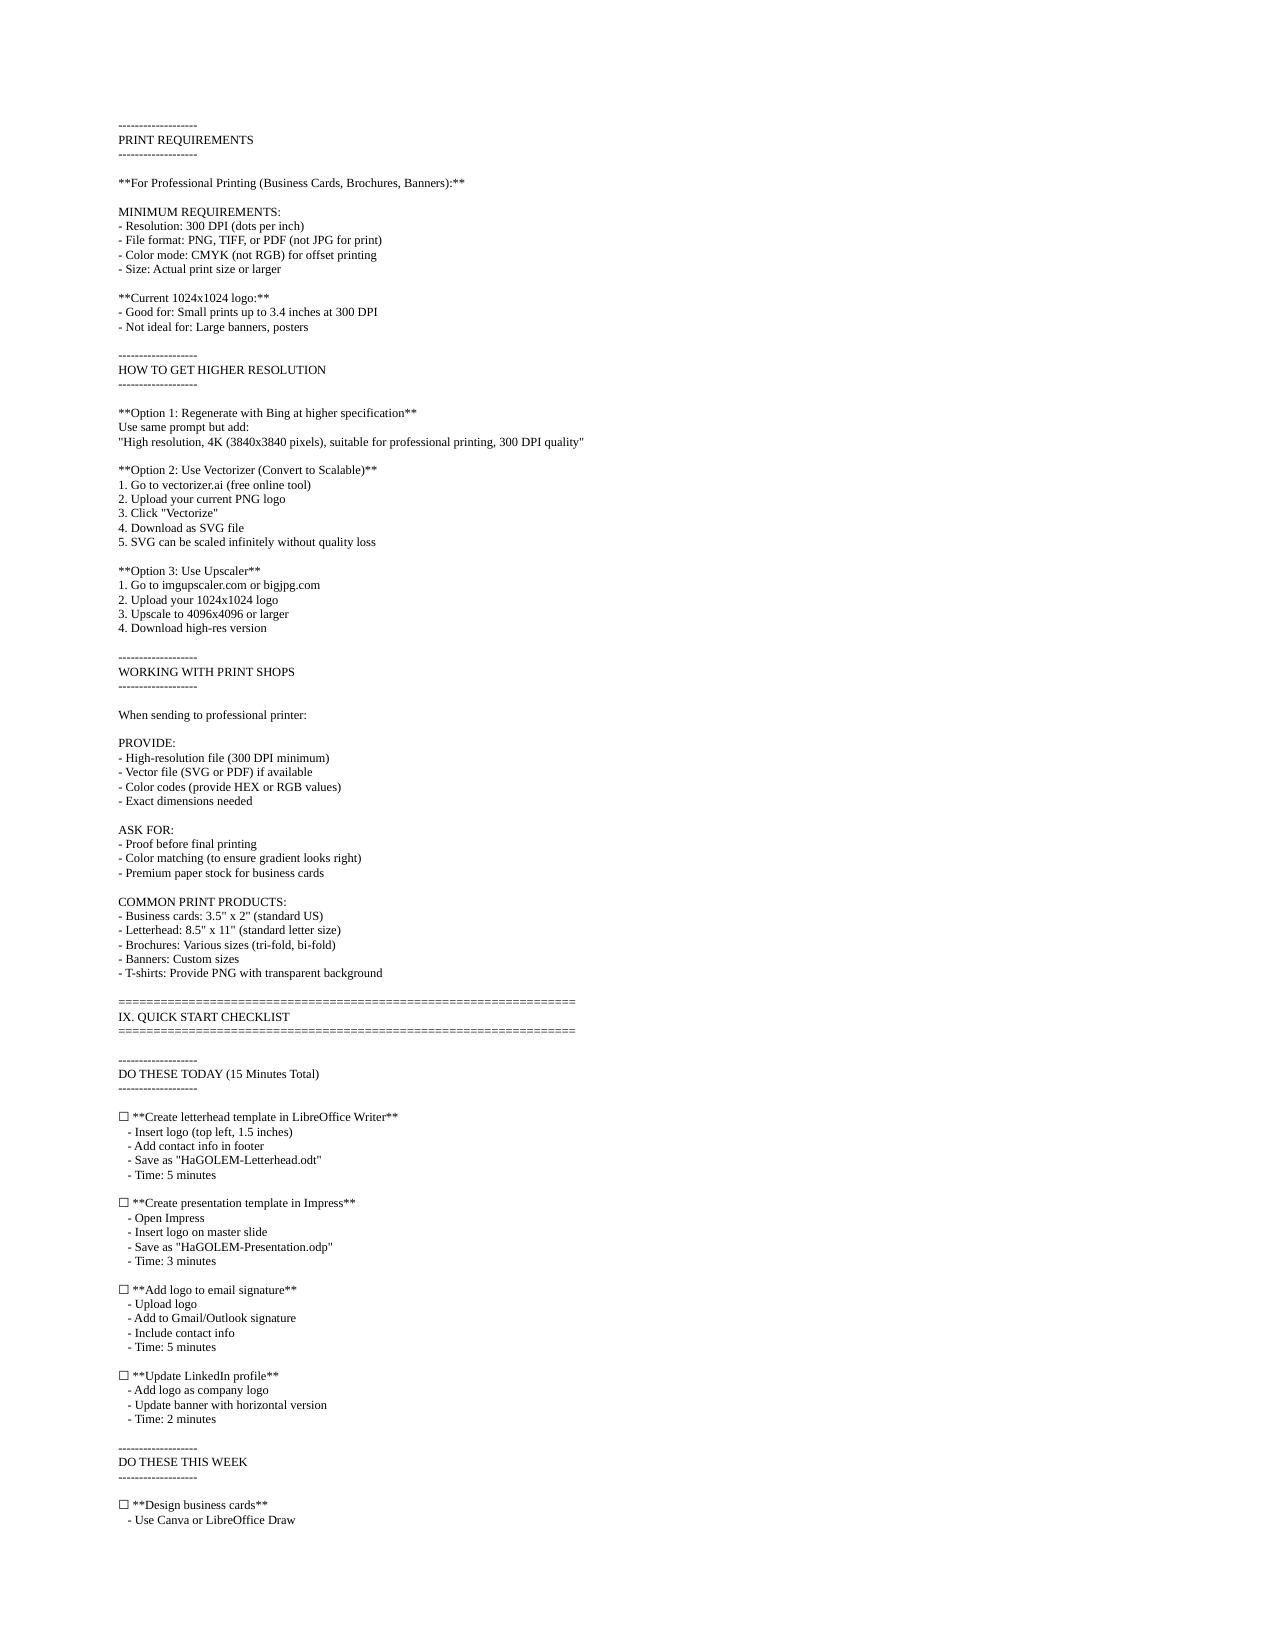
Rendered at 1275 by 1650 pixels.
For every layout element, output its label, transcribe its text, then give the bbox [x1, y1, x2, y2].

text IX. QUICK START CHECKLIST [118, 1009, 1157, 1024]
text ------------------- [118, 679, 1157, 693]
text - Insert logo (top left, 1.5 inches) [118, 1124, 1157, 1139]
text "High resolution, 4K (3840x3840 pixels), suitable for professional printing, 300 DPI quality" [118, 434, 1157, 449]
text - High-resolution file (300 DPI minimum) [118, 751, 1157, 765]
text - Open Impress [118, 1211, 1157, 1225]
text 1. Go to imgupscaler.com or bigjpg.com [118, 578, 1157, 592]
text ☐ **Design business cards** [118, 1498, 1157, 1512]
text - Time: 2 minutes [118, 1412, 1157, 1426]
text ------------------- [118, 348, 1157, 362]
text 1. Go to vectorizer.ai (free online tool) [118, 477, 1157, 492]
text PRINT REQUIREMENTS [118, 132, 1157, 147]
text ------------------- [118, 377, 1157, 391]
text 3. Upscale to 4096x4096 or larger [118, 607, 1157, 621]
text - Time: 5 minutes [118, 1340, 1157, 1354]
text - Business cards: 3.5" x 2" (standard US) [118, 909, 1157, 923]
text **For Professional Printing (Business Cards, Brochures, Banners):** [118, 176, 1157, 190]
text - Update banner with horizontal version [118, 1397, 1157, 1412]
text - File format: PNG, TIFF, or PDF (not JPG for print) [118, 233, 1157, 247]
text ------------------- [118, 118, 1157, 132]
text HOW TO GET HIGHER RESOLUTION [118, 362, 1157, 377]
text DO THESE TODAY (15 Minutes Total) [118, 1067, 1157, 1081]
text - Size: Actual print size or larger [118, 262, 1157, 276]
text 4. Download high-res version [118, 621, 1157, 636]
text Use same prompt but add: [118, 420, 1157, 434]
text - Color codes (provide HEX or RGB values) [118, 779, 1157, 794]
text - Brochures: Various sizes (tri-fold, bi-fold) [118, 937, 1157, 952]
text PROVIDE: [118, 736, 1157, 751]
text ☐ **Create letterhead template in LibreOffice Writer** [118, 1110, 1157, 1124]
text - Vector file (SVG or PDF) if available [118, 765, 1157, 779]
text ------------------- [118, 650, 1157, 664]
text - Good for: Small prints up to 3.4 inches at 300 DPI [118, 305, 1157, 319]
text 2. Upload your 1024x1024 logo [118, 592, 1157, 607]
text - Color matching (to ensure gradient looks right) [118, 851, 1157, 866]
text - Save as "HaGOLEM-Letterhead.odt" [118, 1153, 1157, 1167]
text ☐ **Update LinkedIn profile** [118, 1369, 1157, 1383]
text - Premium paper stock for business cards [118, 866, 1157, 880]
text **Current 1024x1024 logo:** [118, 291, 1157, 305]
text ------------------- [118, 147, 1157, 161]
text **Option 3: Use Upscaler** [118, 564, 1157, 578]
text - Color mode: CMYK (not RGB) for offset printing [118, 247, 1157, 262]
text - Letterhead: 8.5" x 11" (standard letter size) [118, 923, 1157, 937]
text - Insert logo on master slide [118, 1225, 1157, 1239]
text - Use Canva or LibreOffice Draw [118, 1512, 1157, 1527]
text 3. Click "Vectorize" [118, 506, 1157, 521]
text ☐ **Add logo to email signature** [118, 1282, 1157, 1297]
text 2. Upload your current PNG logo [118, 492, 1157, 506]
text When sending to professional printer: [118, 707, 1157, 722]
text MINIMUM REQUIREMENTS: [118, 204, 1157, 219]
text ================================================================= [118, 1024, 1157, 1038]
text - Not ideal for: Large banners, posters [118, 319, 1157, 334]
text ------------------- [118, 1441, 1157, 1455]
text ☐ **Create presentation template in Impress** [118, 1196, 1157, 1211]
text DO THESE THIS WEEK [118, 1455, 1157, 1469]
text ------------------- [118, 1469, 1157, 1484]
text - Save as "HaGOLEM-Presentation.odp" [118, 1239, 1157, 1254]
text **Option 1: Regenerate with Bing at higher specification** [118, 406, 1157, 420]
text ASK FOR: [118, 822, 1157, 837]
text **Option 2: Use Vectorizer (Convert to Scalable)** [118, 463, 1157, 477]
text COMMON PRINT PRODUCTS: [118, 894, 1157, 909]
text - Proof before final printing [118, 837, 1157, 851]
text - Add to Gmail/Outlook signature [118, 1311, 1157, 1326]
text - Include contact info [118, 1326, 1157, 1340]
text - Resolution: 300 DPI (dots per inch) [118, 219, 1157, 233]
text 5. SVG can be scaled infinitely without quality loss [118, 535, 1157, 549]
text - Time: 3 minutes [118, 1254, 1157, 1268]
text ================================================================= [118, 995, 1157, 1009]
text - Time: 5 minutes [118, 1167, 1157, 1182]
text - Exact dimensions needed [118, 794, 1157, 808]
text ------------------- [118, 1052, 1157, 1067]
text - T-shirts: Provide PNG with transparent background [118, 966, 1157, 981]
text 4. Download as SVG file [118, 521, 1157, 535]
text WORKING WITH PRINT SHOPS [118, 664, 1157, 679]
text - Upload logo [118, 1297, 1157, 1311]
text ------------------- [118, 1081, 1157, 1096]
text - Banners: Custom sizes [118, 952, 1157, 966]
text - Add logo as company logo [118, 1383, 1157, 1397]
text - Add contact info in footer [118, 1139, 1157, 1153]
